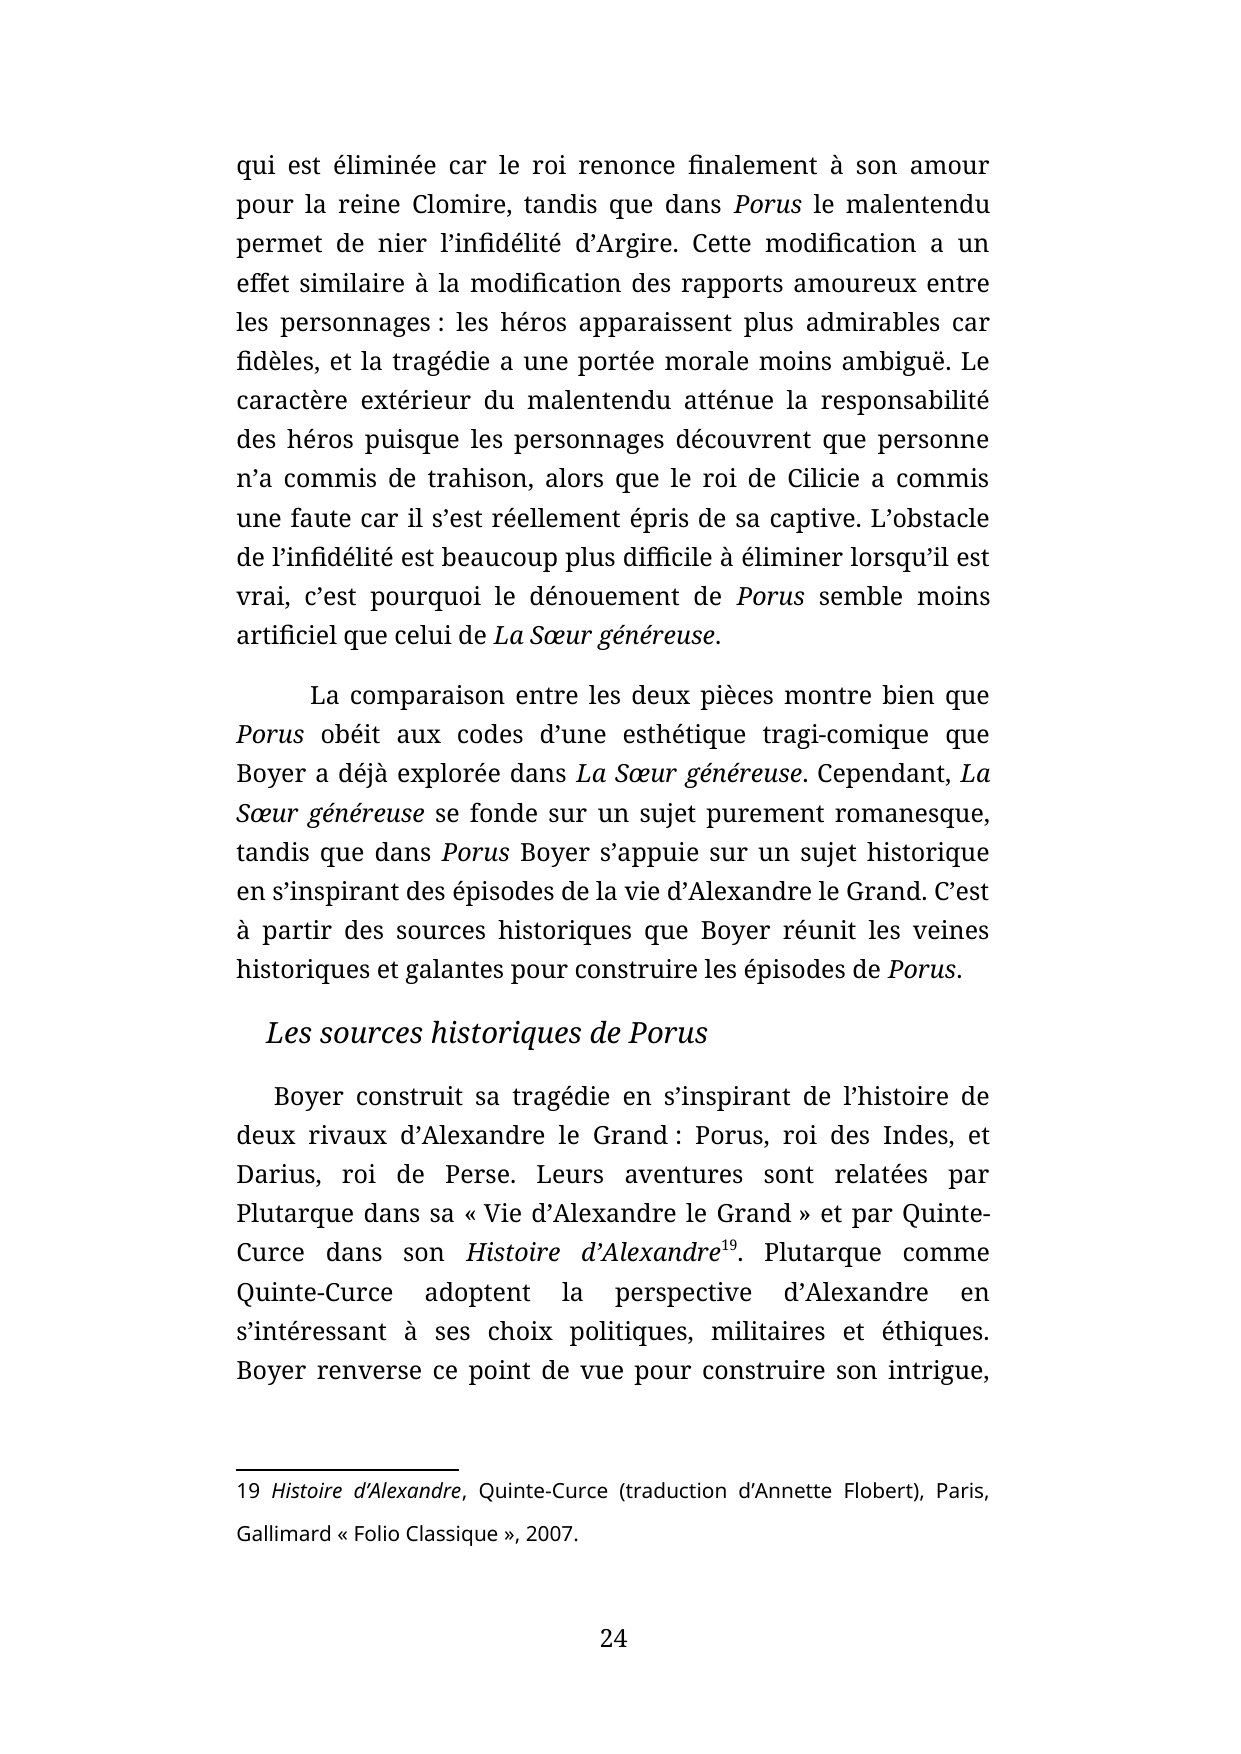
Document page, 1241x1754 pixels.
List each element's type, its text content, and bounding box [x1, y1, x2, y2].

text Boyer construit sa tragédie en s’inspirant de l’histoire de deux rivaux d’Alexandre le Grand : Porus, roi des Indes, et Darius, roi de Perse. Leurs aventures sont relatées par Plutarque dans sa « Vie d’Alexandre le Grand » et par Quinte-Curce dans son Histoire d’Alexandre. Plutarque comme Quinte-Curce adoptent la perspective d’Alexandre en s’intéressant à ses choix politiques, militaires et éthiques. Boyer renverse ce point de vue pour construire son intrigue, [236, 1078, 990, 1387]
subtitle Les sources historiques de Porus [266, 1012, 990, 1052]
text qui est éliminée car le roi renonce finalement à son amour pour la reine Clomire, tandis que dans Porus le malentendu permet de nier l’infidélité d’Argire. Cette modification a un effet similaire à la modification des rapports amoureux entre les personnages : les héros apparaissent plus admirables car fidèles, et la tragédie a une portée morale moins ambiguë. Le caractère extérieur du malentendu atténue la responsabilité des héros puisque les personnages découvrent que personne n’a commis de trahison, alors que le roi de Cilicie a commis une faute car il s’est réellement épris de sa captive. L’obstacle de l’infidélité est beaucoup plus difficile à éliminer lorsqu’il est vrai, c’est pourquoi le dénouement de Porus semble moins artificiel que celui de La Sœur généreuse. [236, 148, 990, 652]
text Histoire d’Alexandre, Quinte-Curce (traduction d’Annette Flobert), Paris, Gallimard « Folio Classique », 2007. [236, 1476, 990, 1547]
text La comparaison entre les deux pièces montre bien que Porus obéit aux codes d’une esthétique tragi-comique que Boyer a déjà explorée dans La Sœur généreuse. Cependant, La Sœur généreuse se fonde sur un sujet purement romanesque, tandis que dans Porus Boyer s’appuie sur un sujet historique en s’inspirant des épisodes de la vie d’Alexandre le Grand. C’est à partir des sources historiques que Boyer réunit les veines historiques et galantes pour construire les épisodes de Porus. [236, 678, 990, 986]
